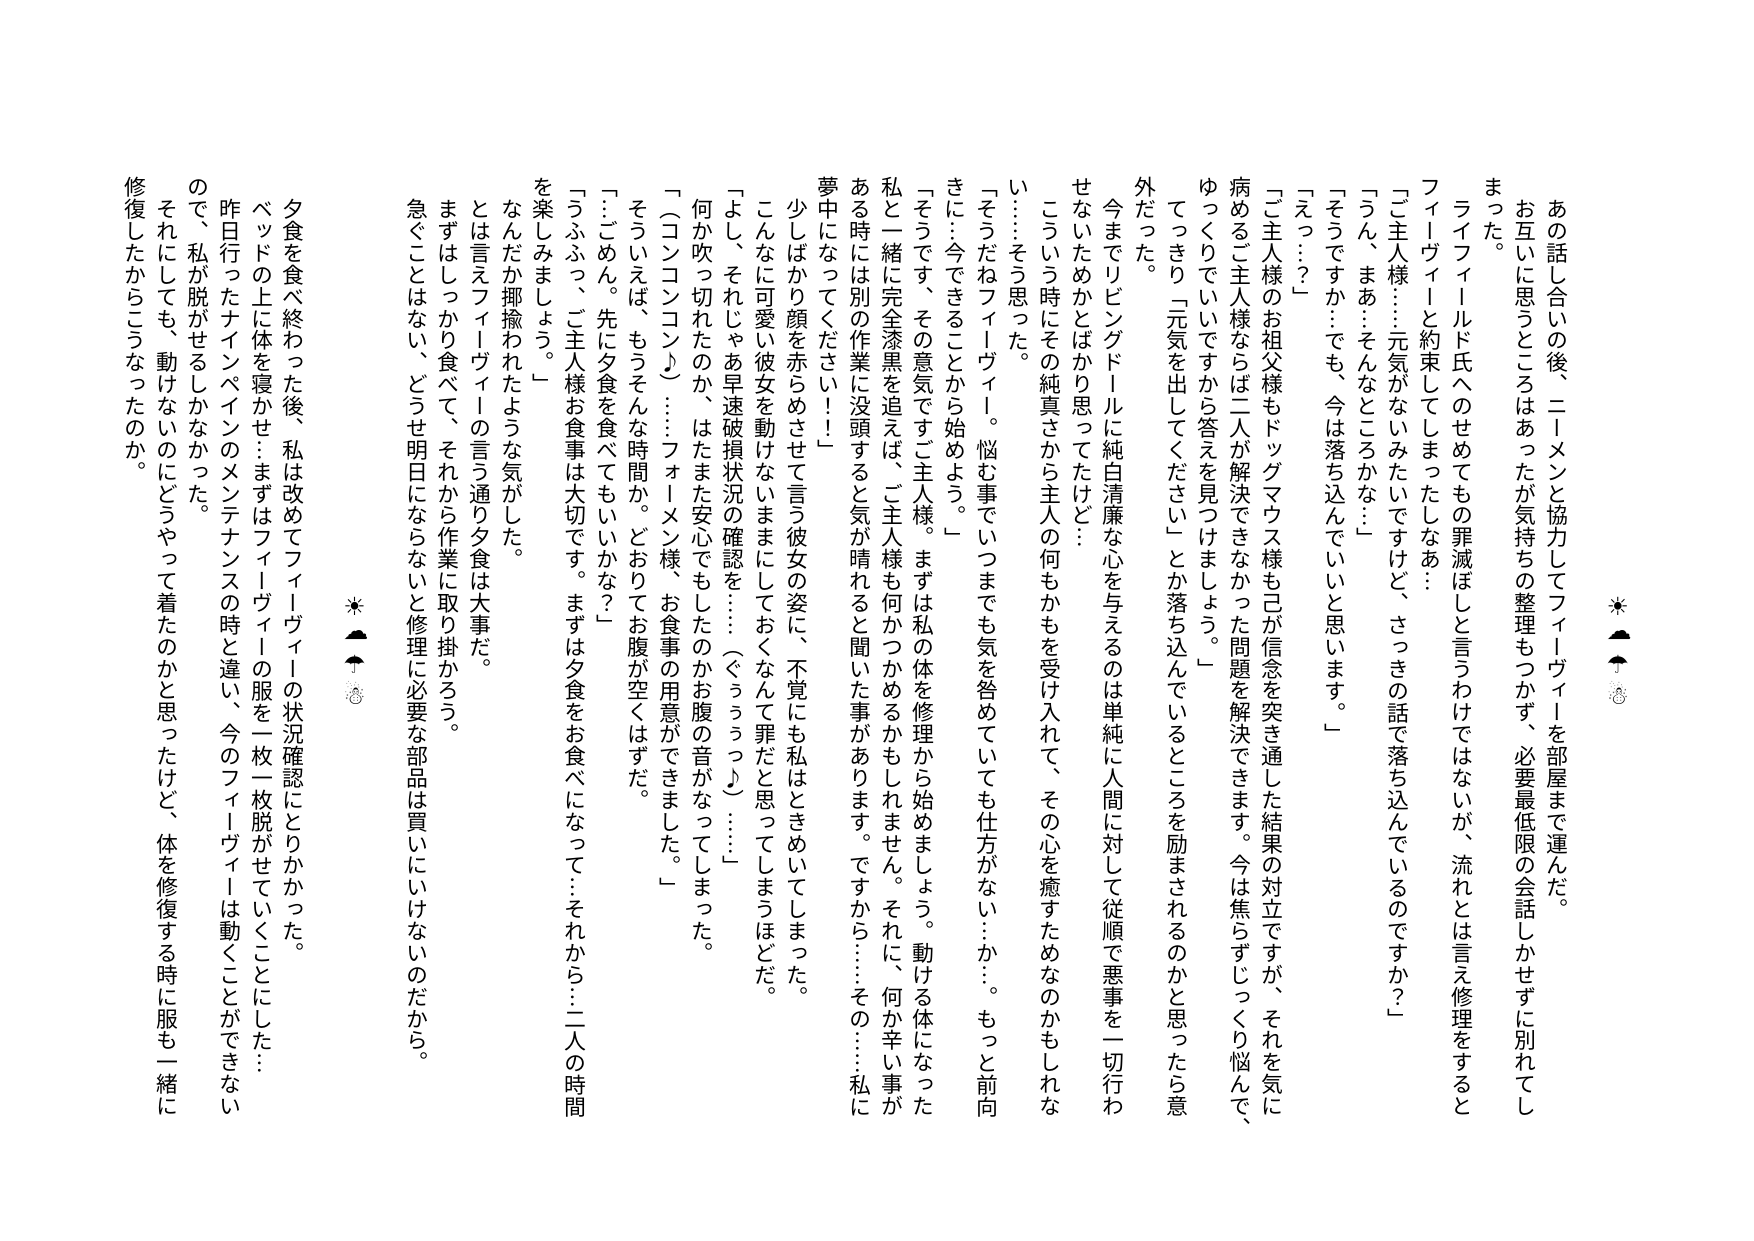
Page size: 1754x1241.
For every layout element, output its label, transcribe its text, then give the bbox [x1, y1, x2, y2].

text とは言えフィーヴィーの言う通り夕食は大事だ。 [465, 176, 496, 1122]
text 「…ごめん。先に夕食を食べてもいいかな？」 [591, 176, 623, 1122]
text 「ご主人様のお祖父様もドッグマウス様も己が信念を突き通した結果の対立ですが、それを気に病めるご主人様ならば二人が解決できなかった問題を解決できます。今は焦らずじっくり悩んで、ゆっくりでいいですから答えを見つけましょう。」 [1193, 176, 1288, 1122]
text てっきり「元気を出してください」とか落ち込んでいるところを励まされるのかと思ったら意外だった。 [1130, 176, 1193, 1122]
text 「（コンコンコン♪）……フォーメン様、お食事の用意ができました。」 [655, 176, 686, 1122]
text 今までリビングドールに純白清廉な心を与えるのは単純に人間に対して従順で悪事を一切行わせないためかとばかり思ってたけど… [1066, 176, 1130, 1122]
text ベッドの上に体を寝かせ…まずはフィーヴィーの服を一枚一枚脱がせていくことにした… [246, 176, 278, 1122]
text 何か吹っ切れたのか、はたまた安心でもしたのかお腹の音がなってしまった。 [686, 176, 718, 1122]
text ☀☁☂☃ [338, 176, 373, 1122]
text お互いに思うところはあったが気持ちの整理もつかず、必要最低限の会話しかせずに別れてしまった。 [1478, 176, 1541, 1122]
text あの話し合いの後、ニーメンと協力してフィーヴィーを部屋まで運んだ。 [1541, 176, 1573, 1122]
text 「うふふっ、ご主人様お食事は大切です。まずは夕食をお食べになって…それから…二人の時間を楽しみましょう。」 [528, 176, 591, 1122]
text それにしても、動けないのにどうやって着たのかと思ったけど、体を修復する時に服も一緒に修復したからこうなったのか。 [120, 176, 183, 1122]
text 「えっ…？」 [1288, 176, 1320, 1122]
text 「よし、それじゃあ早速破損状況の確認を……（ぐぅぅぅっ♪）……」 [718, 176, 750, 1122]
text 「そうですか…でも、今は落ち込んでいいと思います。」 [1320, 176, 1351, 1122]
text なんだか揶揄われたような気がした。 [496, 176, 528, 1122]
text 昨日行ったナインペインのメンテナンスの時と違い、今のフィーヴィーは動くことができないので、私が脱がせるしかなかった。 [183, 176, 246, 1122]
text 「ご主人様……元気がないみたいですけど、さっきの話で落ち込んでいるのですか？」 [1383, 176, 1415, 1122]
text 少しばかり顔を赤らめさせて言う彼女の姿に、不覚にも私はときめいてしまった。 [781, 176, 813, 1122]
text 夕食を食べ終わった後、私は改めてフィーヴィーの状況確認にとりかかった。 [278, 176, 310, 1122]
text 「そうだねフィーヴィー。悩む事でいつまでも気を咎めていても仕方がない…か…。もっと前向きに…今できることから始めよう。」 [940, 176, 1003, 1122]
text こんなに可愛い彼女を動けないままにしておくなんて罪だと思ってしまうほどだ。 [750, 176, 781, 1122]
text ☀☁☂☃ [1602, 176, 1636, 1122]
text こういう時にその純真さから主人の何もかもを受け入れて、その心を癒すためなのかもしれない……そう思った。 [1003, 176, 1066, 1122]
text まずはしっかり食べて、それから作業に取り掛かろう。 [433, 176, 465, 1122]
text ライフィールド氏へのせめてもの罪滅ぼしと言うわけではないが、流れとは言え修理をするとフィーヴィーと約束してしまったしなあ… [1415, 176, 1478, 1122]
text 「そうです、その意気ですご主人様。まずは私の体を修理から始めましょう。動ける体になった私と一緒に完全漆黒を追えば、ご主人様も何かつかめるかもしれません。それに、何か辛い事がある時には別の作業に没頭すると気が晴れると聞いた事があります。ですから……その……私に夢中になってください！！」 [813, 176, 940, 1122]
text 「うん、まあ…そんなところかな…」 [1351, 176, 1383, 1122]
text そういえば、もうそんな時間か。どおりてお腹が空くはずだ。 [623, 176, 655, 1122]
text 急ぐことはない、どうせ明日にならないと修理に必要な部品は買いにいけないのだから。 [401, 176, 433, 1122]
